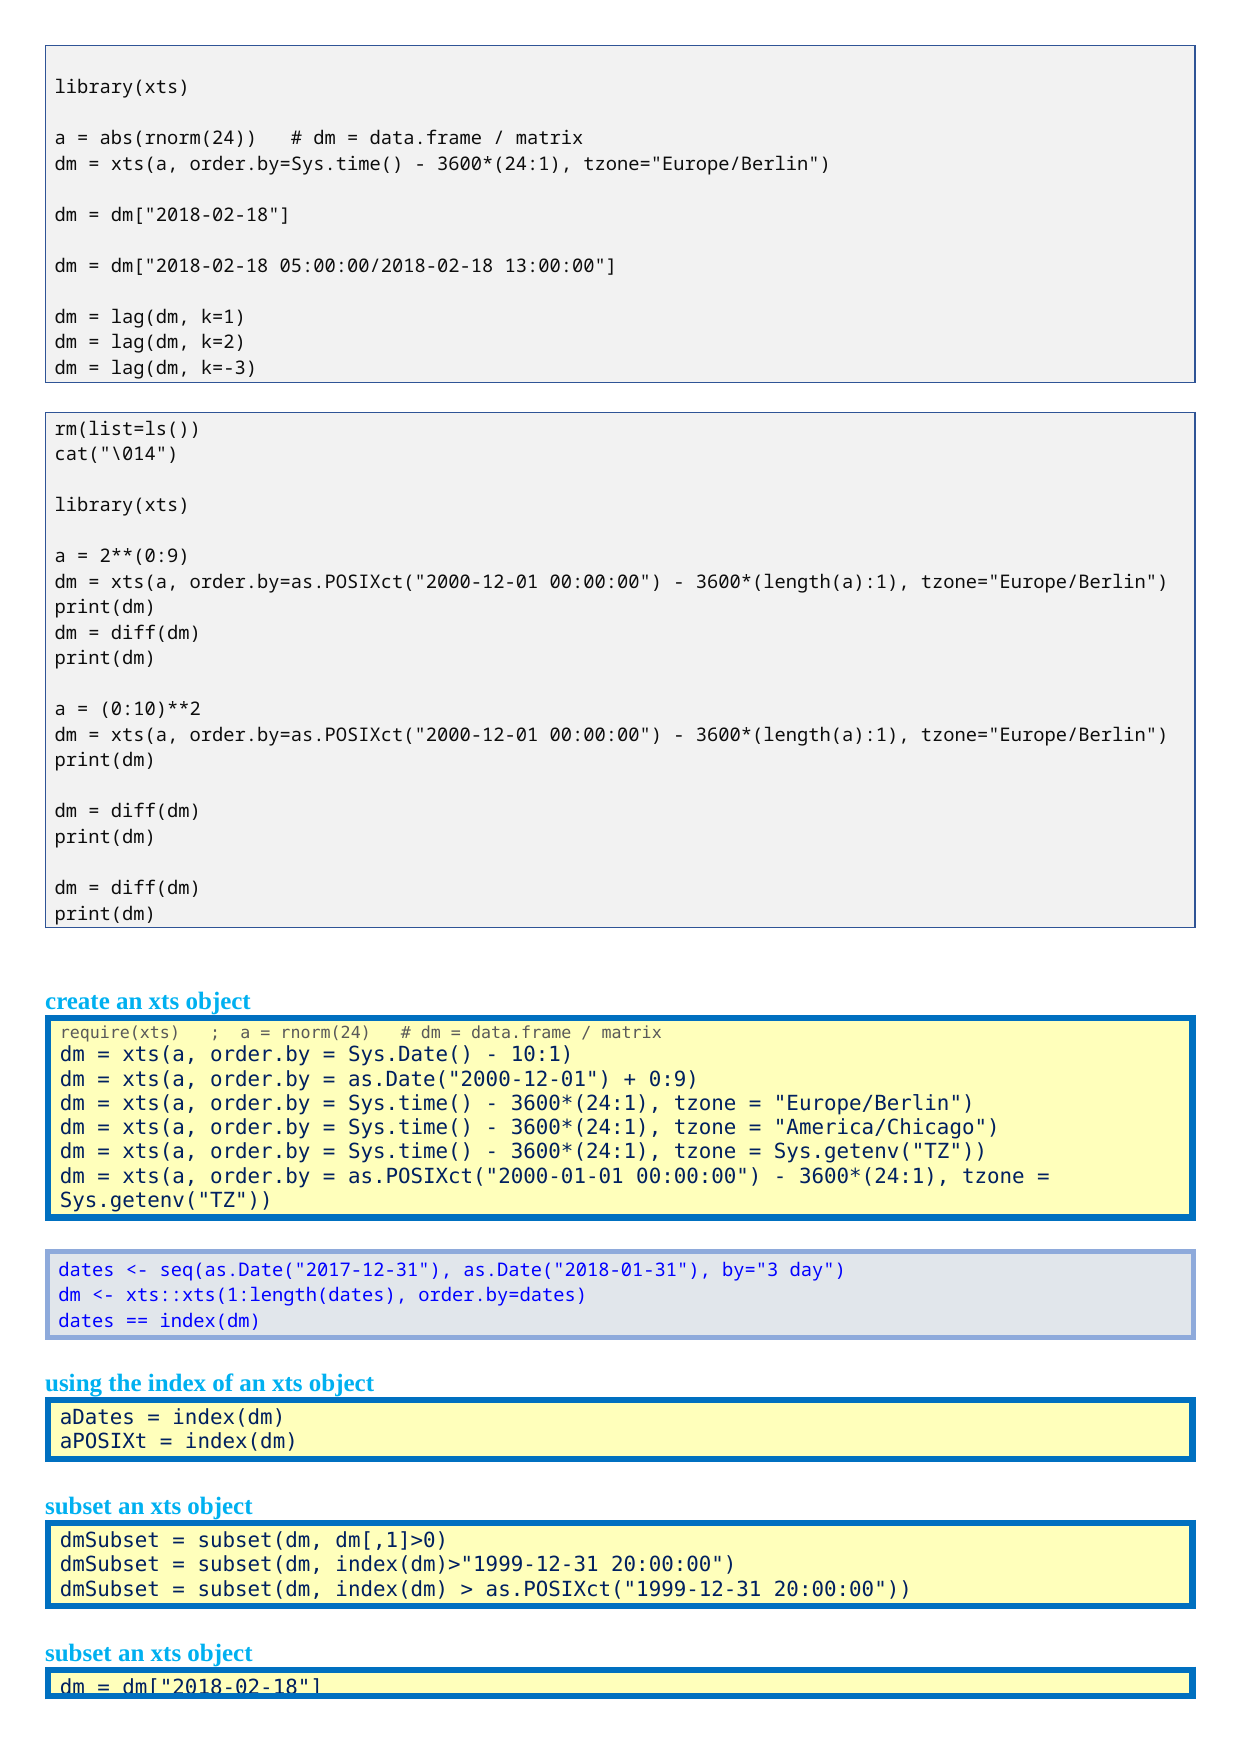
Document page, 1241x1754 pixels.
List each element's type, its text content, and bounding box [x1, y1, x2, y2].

text dm <- xts::xts(1:length(dates), order.by=dates) [50, 1275, 1191, 1300]
text dmSubset = subset(dm, index(dm)>"1999-12-31 20:00:00") [51, 1544, 1189, 1568]
title using the index of an xts object [45, 1368, 1196, 1397]
text dm = dm["2018-02-18"] [51, 1673, 1189, 1693]
text print(dm) [46, 590, 1194, 616]
text dm = xts(a, order.by = as.Date("2000-12-01") + 0:9) [51, 1058, 1189, 1083]
text dmSubset = subset(dm, dm[,1]>0) [51, 1526, 1189, 1544]
text cat("\014") [46, 437, 1194, 463]
text dm = dm["2018-02-18 05:00:00/2018-02-18 13:00:00"] [46, 249, 1194, 275]
text a = abs(rnorm(24)) # dm = data.frame / matrix [46, 122, 1194, 147]
text library(xts) [46, 71, 1194, 96]
text print(dm) [46, 820, 1194, 846]
title subset an xts object [45, 1491, 1196, 1520]
text dm = diff(dm) [46, 794, 1194, 820]
text dm = dm["2018-02-18"] [46, 198, 1194, 224]
text require(xts) ; a = rnorm(24) # dm = data.frame / matrix [51, 1021, 1189, 1034]
text dm = xts(a, order.by=as.POSIXct("2000-12-01 00:00:00") - 3600*(length(a):1), tzone="Europe/Berlin") [46, 718, 1194, 743]
text dm = lag(dm, k=1) [46, 300, 1194, 326]
text aPOSIXt = index(dm) [51, 1421, 1189, 1456]
text dm = xts(a, order.by = Sys.time() - 3600*(24:1), tzone = Sys.getenv("TZ")) [51, 1131, 1189, 1155]
text dates == index(dm) [50, 1300, 1191, 1335]
text print(dm) [46, 743, 1194, 769]
text library(xts) [46, 488, 1194, 514]
text dm = xts(a, order.by = as.POSIXct("2000-01-01 00:00:00") - 3600*(24:1), tzone = Sys.getenv("TZ")) [51, 1155, 1189, 1214]
title create an xts object [45, 986, 1196, 1015]
text dm = lag(dm, k=2) [46, 326, 1194, 351]
text print(dm) [46, 897, 1194, 927]
text a = (0:10)**2 [46, 692, 1194, 718]
text a = 2**(0:9) [46, 539, 1194, 565]
text dates <- seq(as.Date("2017-12-31"), as.Date("2018-01-31"), by="3 day") [50, 1254, 1191, 1275]
text dm = lag(dm, k=-3) [46, 351, 1194, 382]
text rm(list=ls()) [46, 413, 1194, 437]
text dm = xts(a, order.by=Sys.time() - 3600*(24:1), tzone="Europe/Berlin") [46, 147, 1194, 173]
text dm = diff(dm) [46, 871, 1194, 897]
title subset an xts object [45, 1638, 1196, 1667]
text aDates = index(dm) [51, 1403, 1189, 1421]
text dm = xts(a, order.by = Sys.time() - 3600*(24:1), tzone = "America/Chicago") [51, 1107, 1189, 1131]
text dm = xts(a, order.by = Sys.Date() - 10:1) [51, 1034, 1189, 1058]
text dmSubset = subset(dm, index(dm) > as.POSIXct("1999-12-31 20:00:00")) [51, 1568, 1189, 1603]
text print(dm) [46, 641, 1194, 667]
text dm = xts(a, order.by=as.POSIXct("2000-12-01 00:00:00") - 3600*(length(a):1), tzone="Europe/Berlin") [46, 565, 1194, 590]
text dm = diff(dm) [46, 616, 1194, 641]
text dm = xts(a, order.by = Sys.time() - 3600*(24:1), tzone = "Europe/Berlin") [51, 1083, 1189, 1107]
